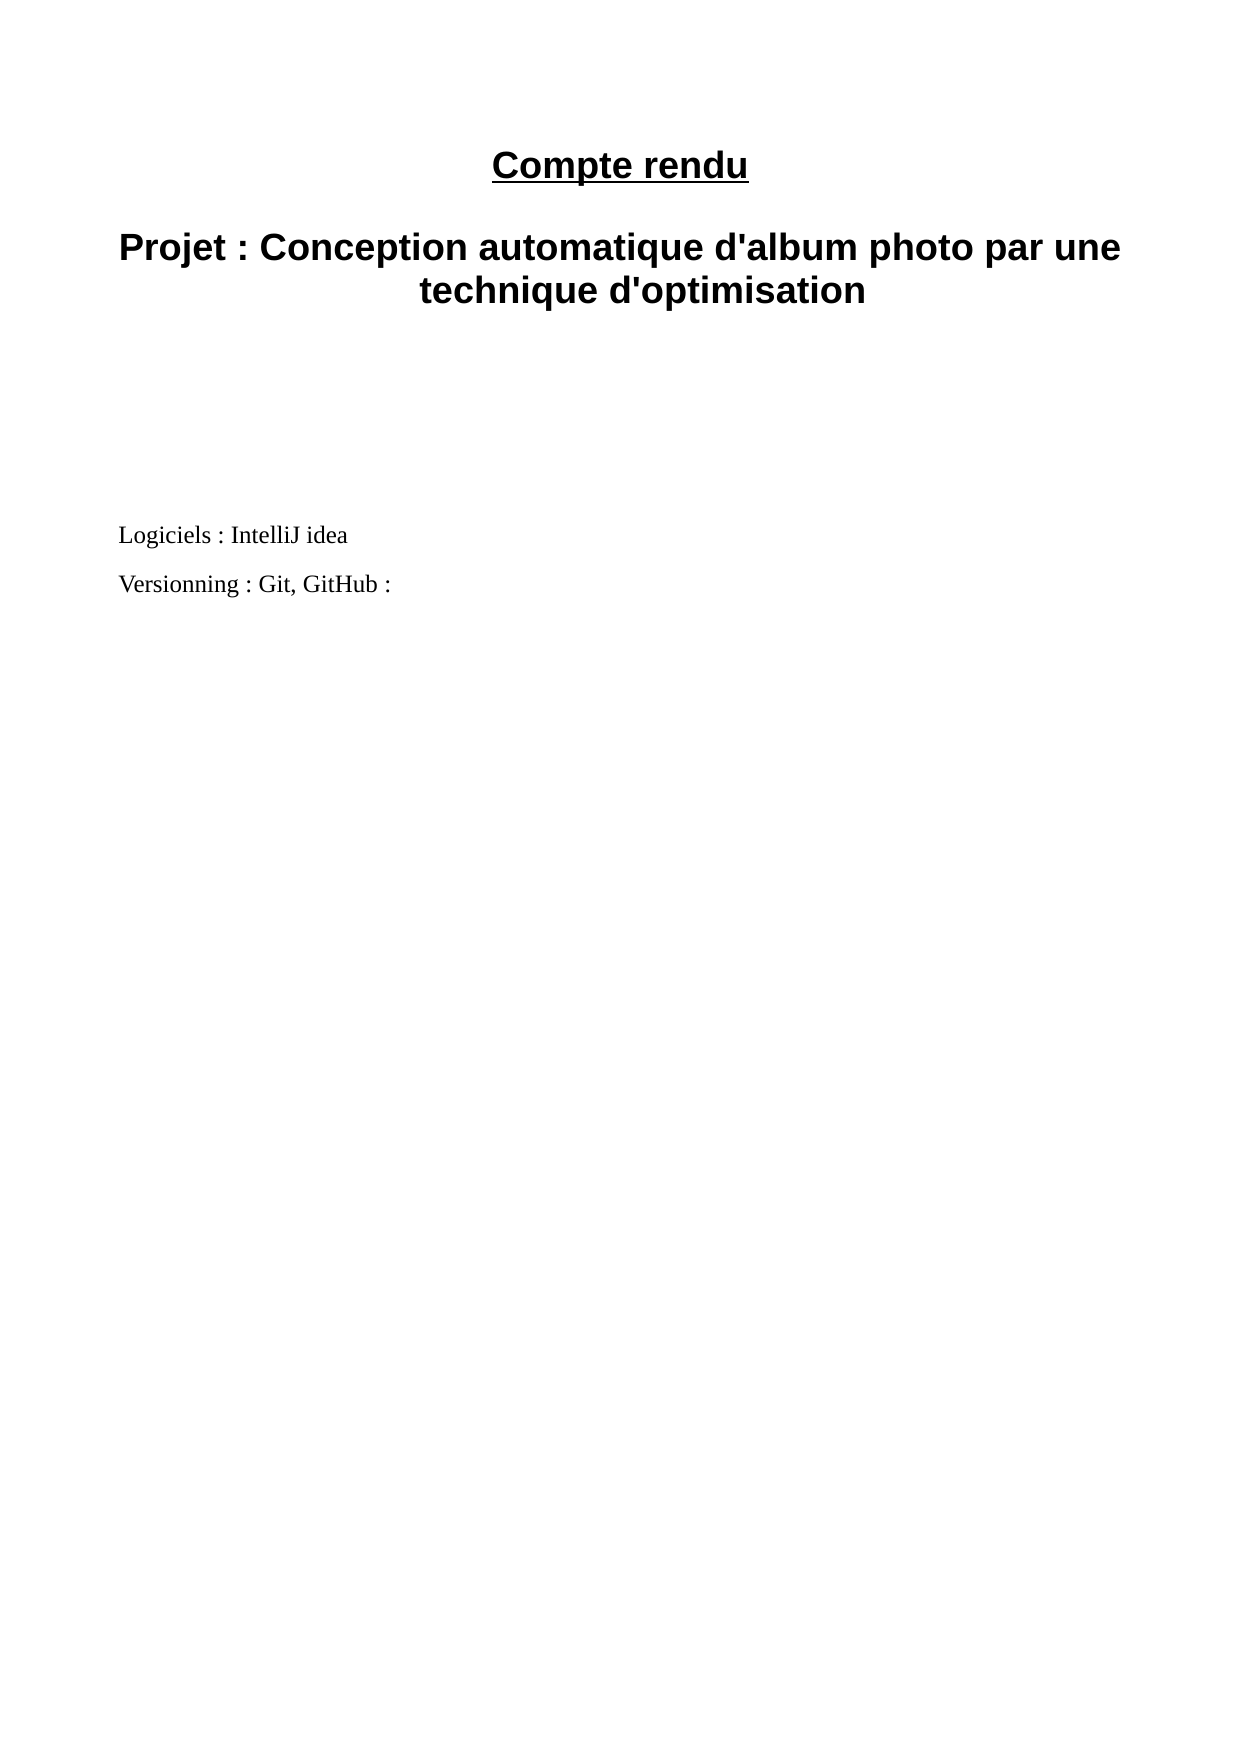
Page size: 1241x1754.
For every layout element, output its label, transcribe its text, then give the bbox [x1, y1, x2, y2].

subtitle Projet : Conception automatique d'album photo par une technique d'optimisation [118, 224, 1122, 312]
text Logiciels : IntelliJ idea [118, 520, 1122, 549]
subtitle Compte rendu [118, 143, 1122, 187]
text Versionning : Git, GitHub : [118, 569, 1122, 598]
